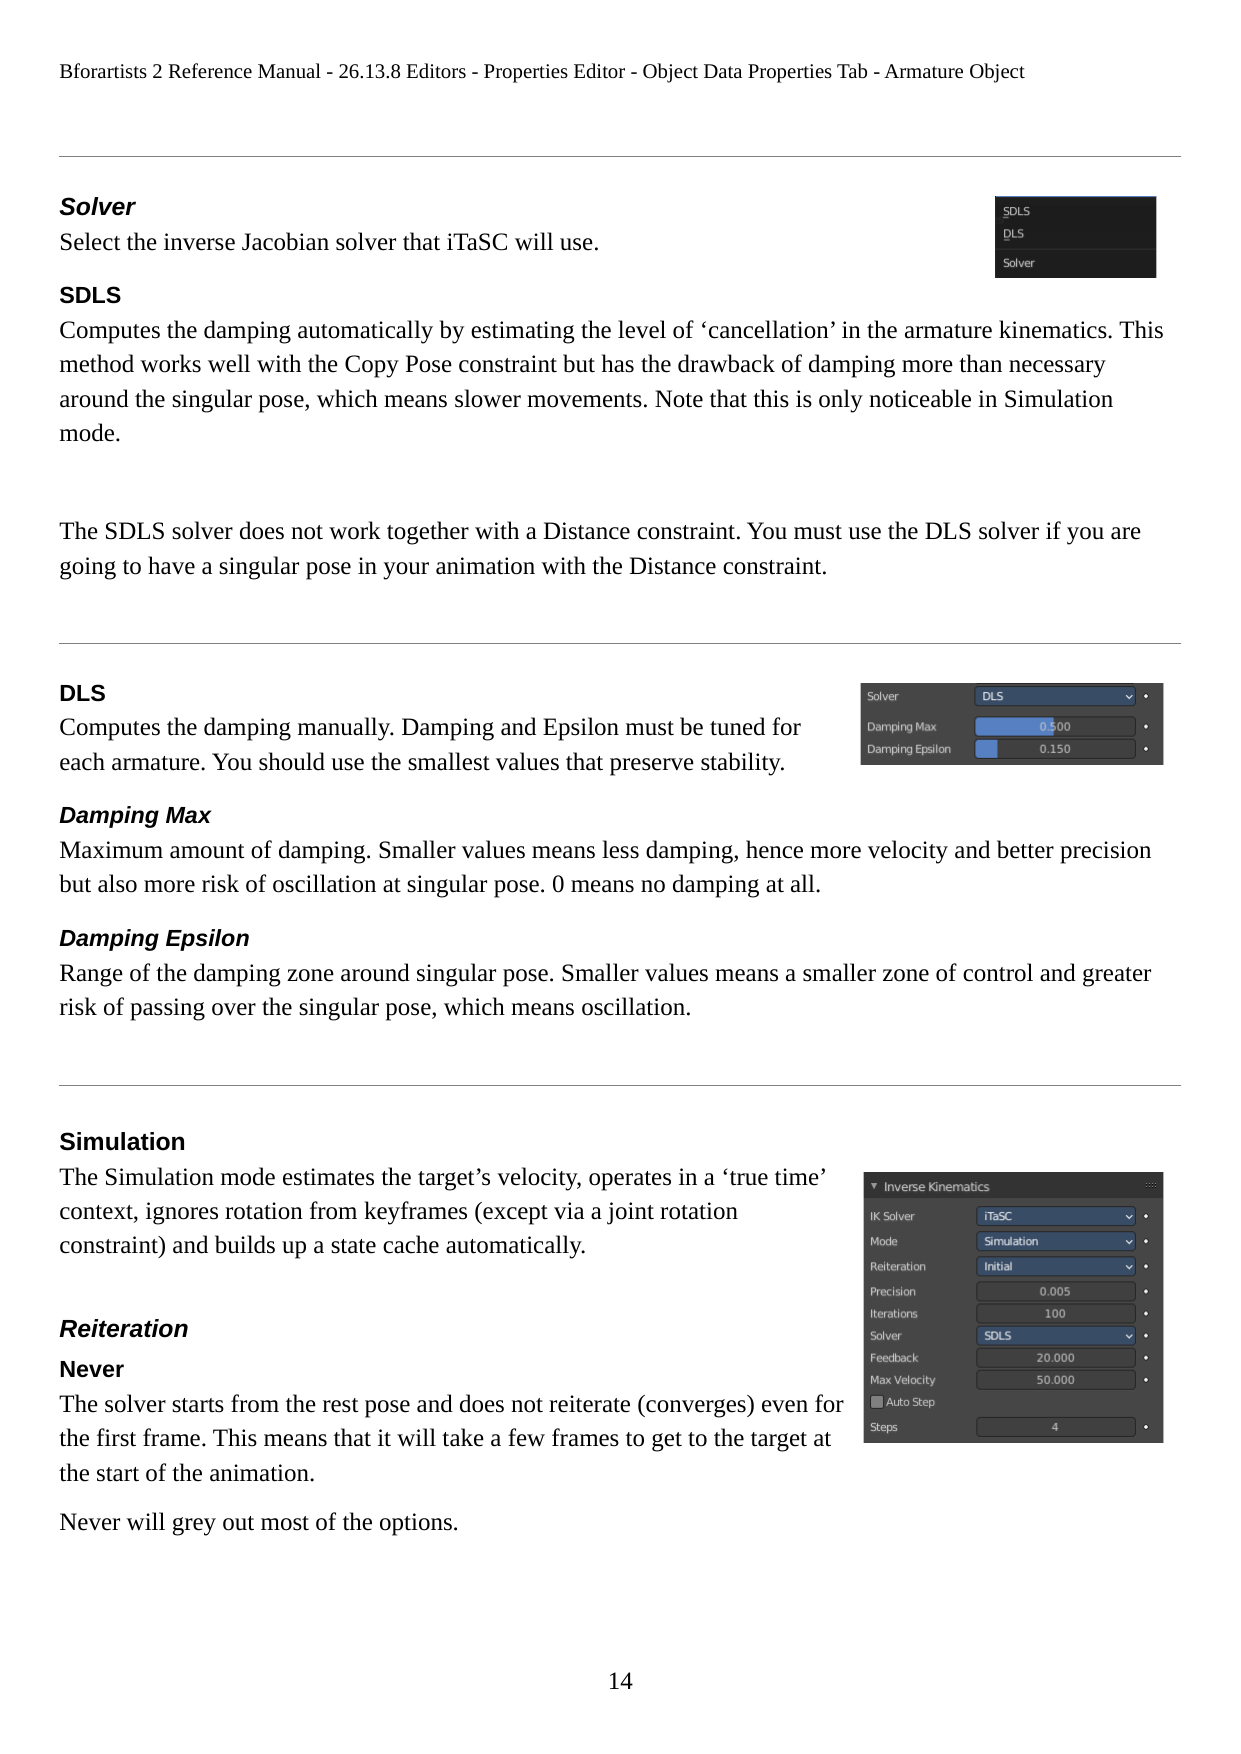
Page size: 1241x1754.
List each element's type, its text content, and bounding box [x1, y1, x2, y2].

subtitle Solver [59, 192, 1181, 220]
text The Simulation mode estimates the target’s velocity, operates in a ‘true time’ context, ignores rotation from keyframes (except via a joint rotation constraint) and builds up a state cache automatically. [59, 1162, 1181, 1259]
text The SDLS solver does not work together with a Distance constraint. You must use the DLS solver if you are going to have a singular pose in your animation with the Distance constraint. [59, 516, 1181, 580]
text Computes the damping automatically by estimating the level of ‘cancellation’ in the armature kinematics. This method works well with the Copy Pose constraint but has the drawback of damping more than necessary around the singular pose, which means slower movements. Note that this is only noticeable in Simulation mode. [59, 315, 1181, 447]
subtitle Reiteration [59, 1314, 863, 1343]
text Computes the damping manually. Damping and Epsilon must be tuned for each armature. You should use the smallest values that preserve stability. [59, 712, 1181, 775]
subtitle Damping Epsilon [59, 925, 1181, 952]
subtitle Simulation [59, 1127, 1181, 1155]
text Never will grey out most of the options. [59, 1507, 1181, 1535]
subtitle [1164, 1314, 1181, 1343]
subtitle [1164, 1356, 1181, 1382]
text Select the inverse Jacobian solver that iTaSC will use. [59, 227, 995, 255]
subtitle Never [59, 1356, 863, 1382]
picture [860, 683, 1164, 765]
picture [863, 1172, 1164, 1443]
subtitle SDLS [59, 282, 1181, 309]
text The solver starts from the rest pose and does not reiterate (converges) even for the first frame. This means that it will take a few frames to get to the target at the start of the animation. [59, 1389, 1181, 1486]
text Range of the damping zone around singular pose. Smaller values means a smaller zone of control and greater risk of passing over the singular pose, which means oscillation. [59, 958, 1181, 1021]
subtitle Damping Max [59, 802, 1181, 829]
subtitle DLS [59, 679, 1181, 706]
picture [995, 196, 1157, 278]
text Maximum amount of damping. Smaller values means less damping, hence more velocity and better precision but also more risk of oscillation at singular pose. 0 means no damping at all. [59, 835, 1181, 898]
